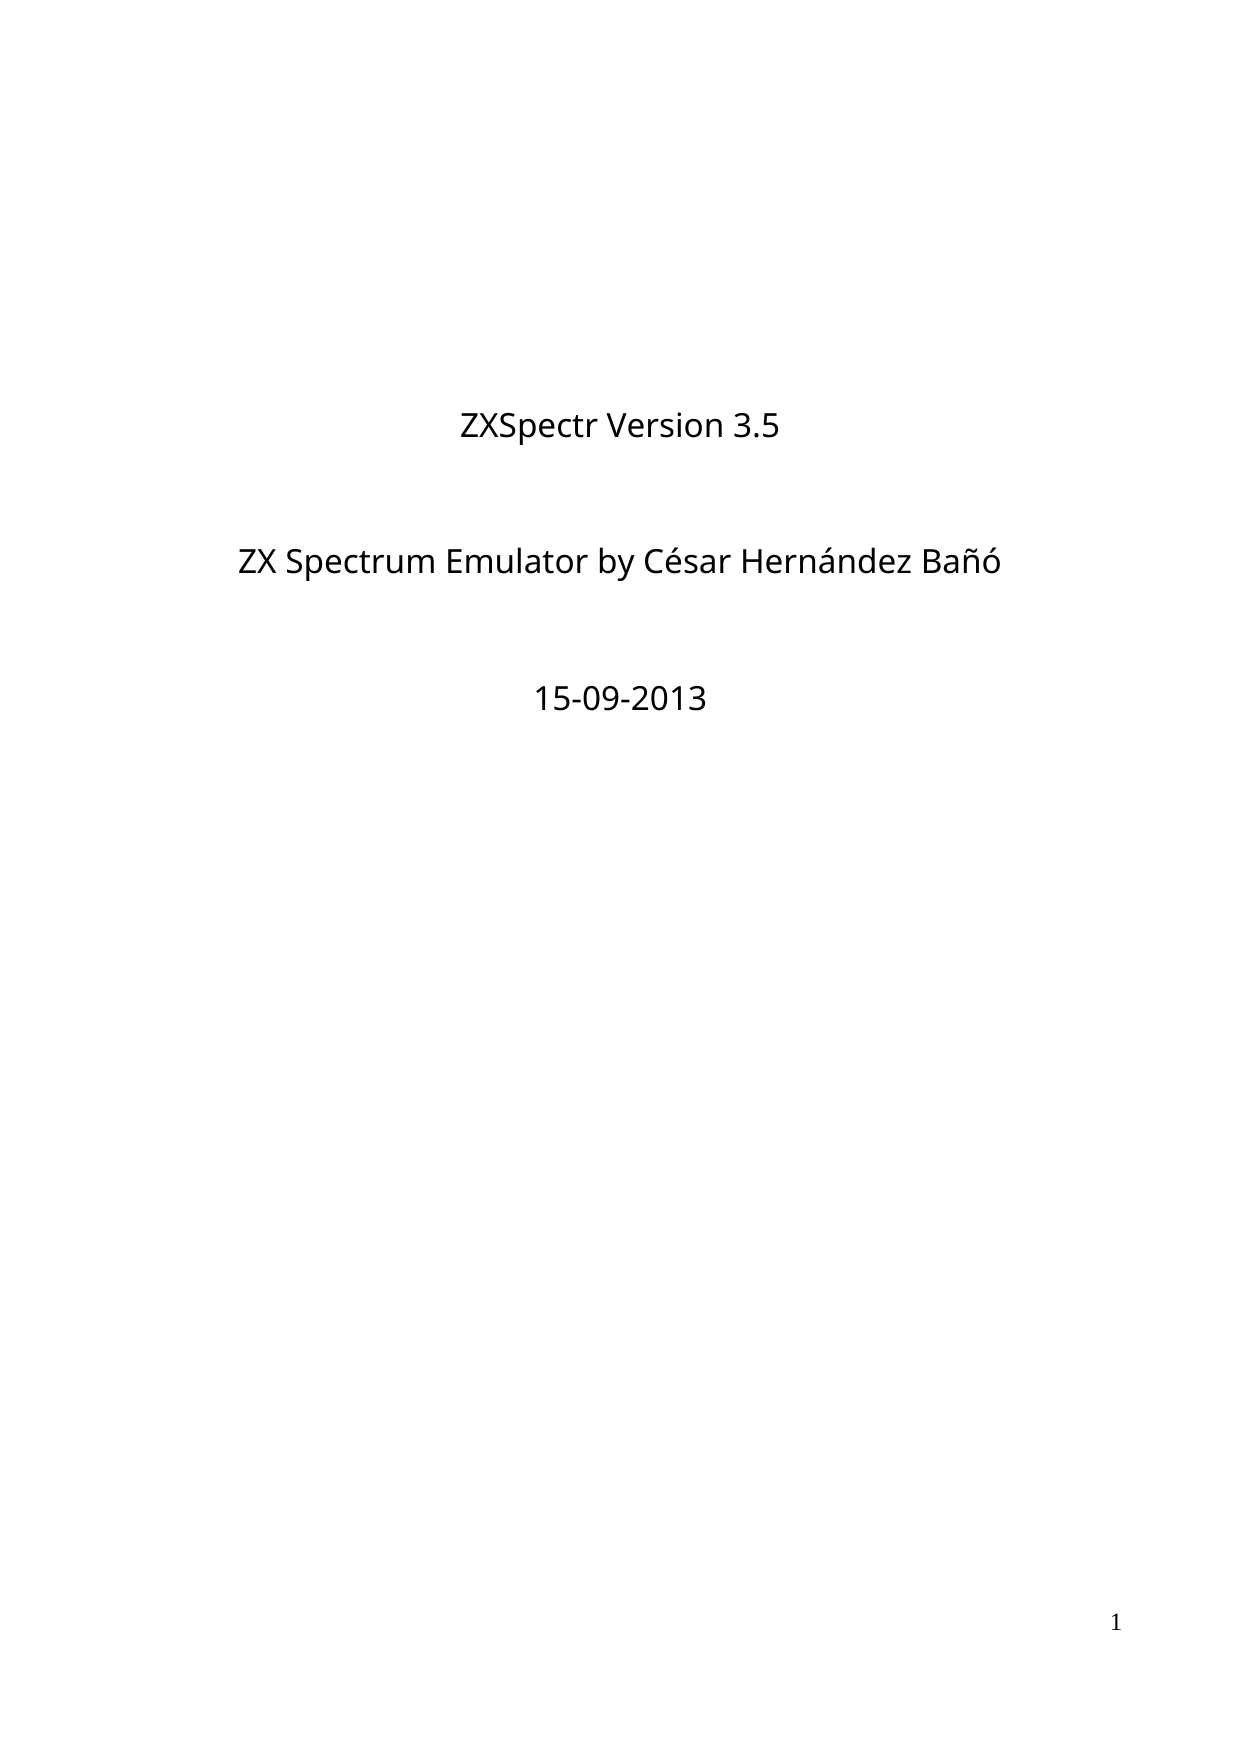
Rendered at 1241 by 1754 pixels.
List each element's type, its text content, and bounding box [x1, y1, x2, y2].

text ZXSpectr Version 3.5 [118, 402, 1122, 447]
text 15-09-2013 [118, 674, 1122, 720]
text ZX Spectrum Emulator by César Hernández Bañó [118, 538, 1122, 584]
